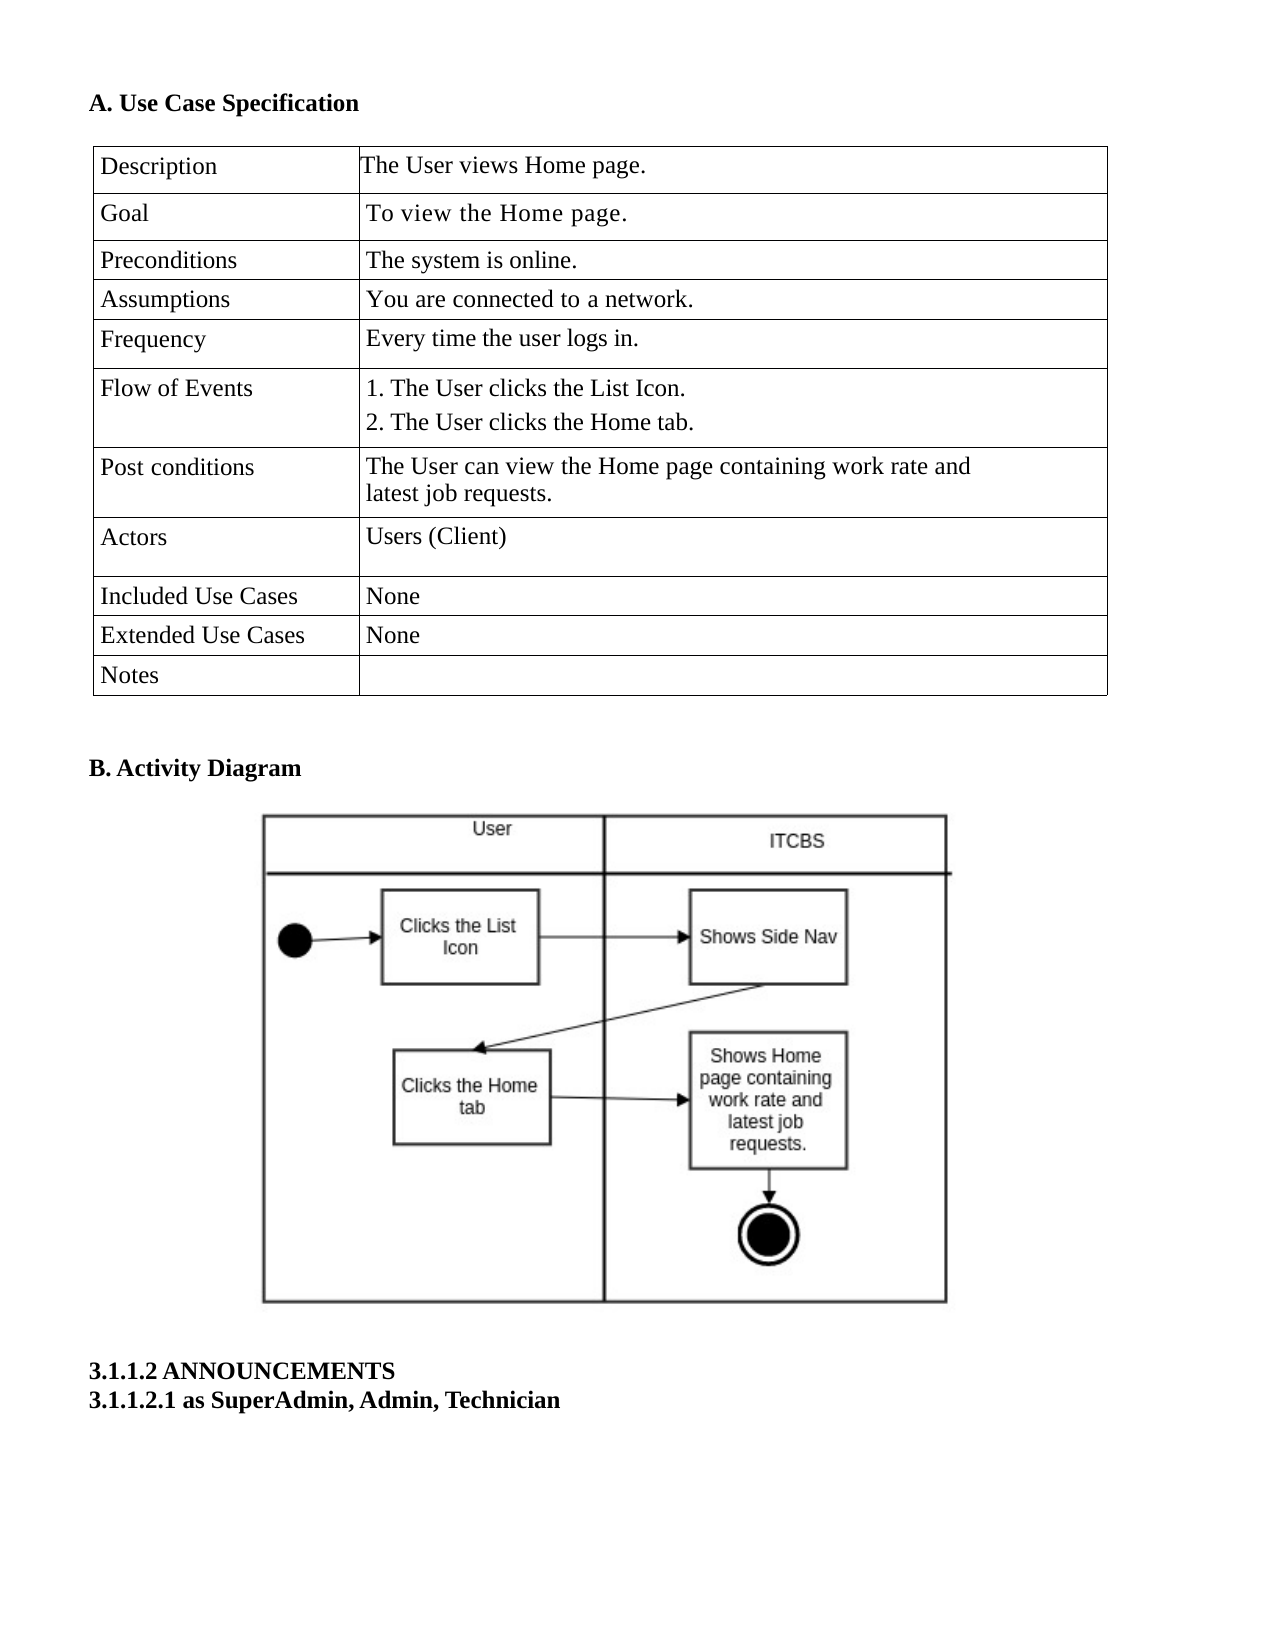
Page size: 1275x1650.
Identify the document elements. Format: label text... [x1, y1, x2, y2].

table_header Description [94, 147, 359, 193]
table_cell The system is online. [360, 241, 1107, 279]
text B. Activity Diagram [88, 753, 1186, 781]
table_cell Notes [94, 656, 359, 694]
table_header The User views Home page. [360, 147, 1107, 193]
table_cell None [360, 616, 1107, 655]
table_cell You are connected to a network. [360, 280, 1107, 319]
table_cell Included Use Cases [94, 577, 359, 615]
table_cell Users (Client) [360, 518, 1107, 576]
table_cell Goal [94, 194, 359, 240]
picture [217, 812, 990, 1313]
text 3.1.1.2 ANNOUNCEMENTS [88, 1356, 1186, 1385]
table_cell None [360, 577, 1107, 615]
table_cell Assumptions [94, 280, 359, 319]
table_cell To view the Home page. [360, 194, 1107, 240]
table_cell Actors [94, 518, 359, 576]
text 3.1.1.2.1 as SuperAdmin, Admin, Technician [88, 1385, 1186, 1414]
table_cell 1. The User clicks the List Icon. 2. The User clicks the Home tab. [360, 369, 1107, 447]
table_cell Flow of Events [94, 369, 359, 447]
text A. Use Case Specification [88, 88, 1186, 117]
table_cell Extended Use Cases [94, 616, 359, 655]
table_cell Frequency [94, 320, 359, 368]
table_cell Every time the user logs in. [360, 320, 1107, 368]
table_cell The User can view the Home page containing work rate and latest job requests. [360, 448, 1107, 516]
table_cell Post conditions [94, 448, 359, 516]
table_cell [360, 656, 1107, 694]
table_cell Preconditions [94, 241, 359, 279]
